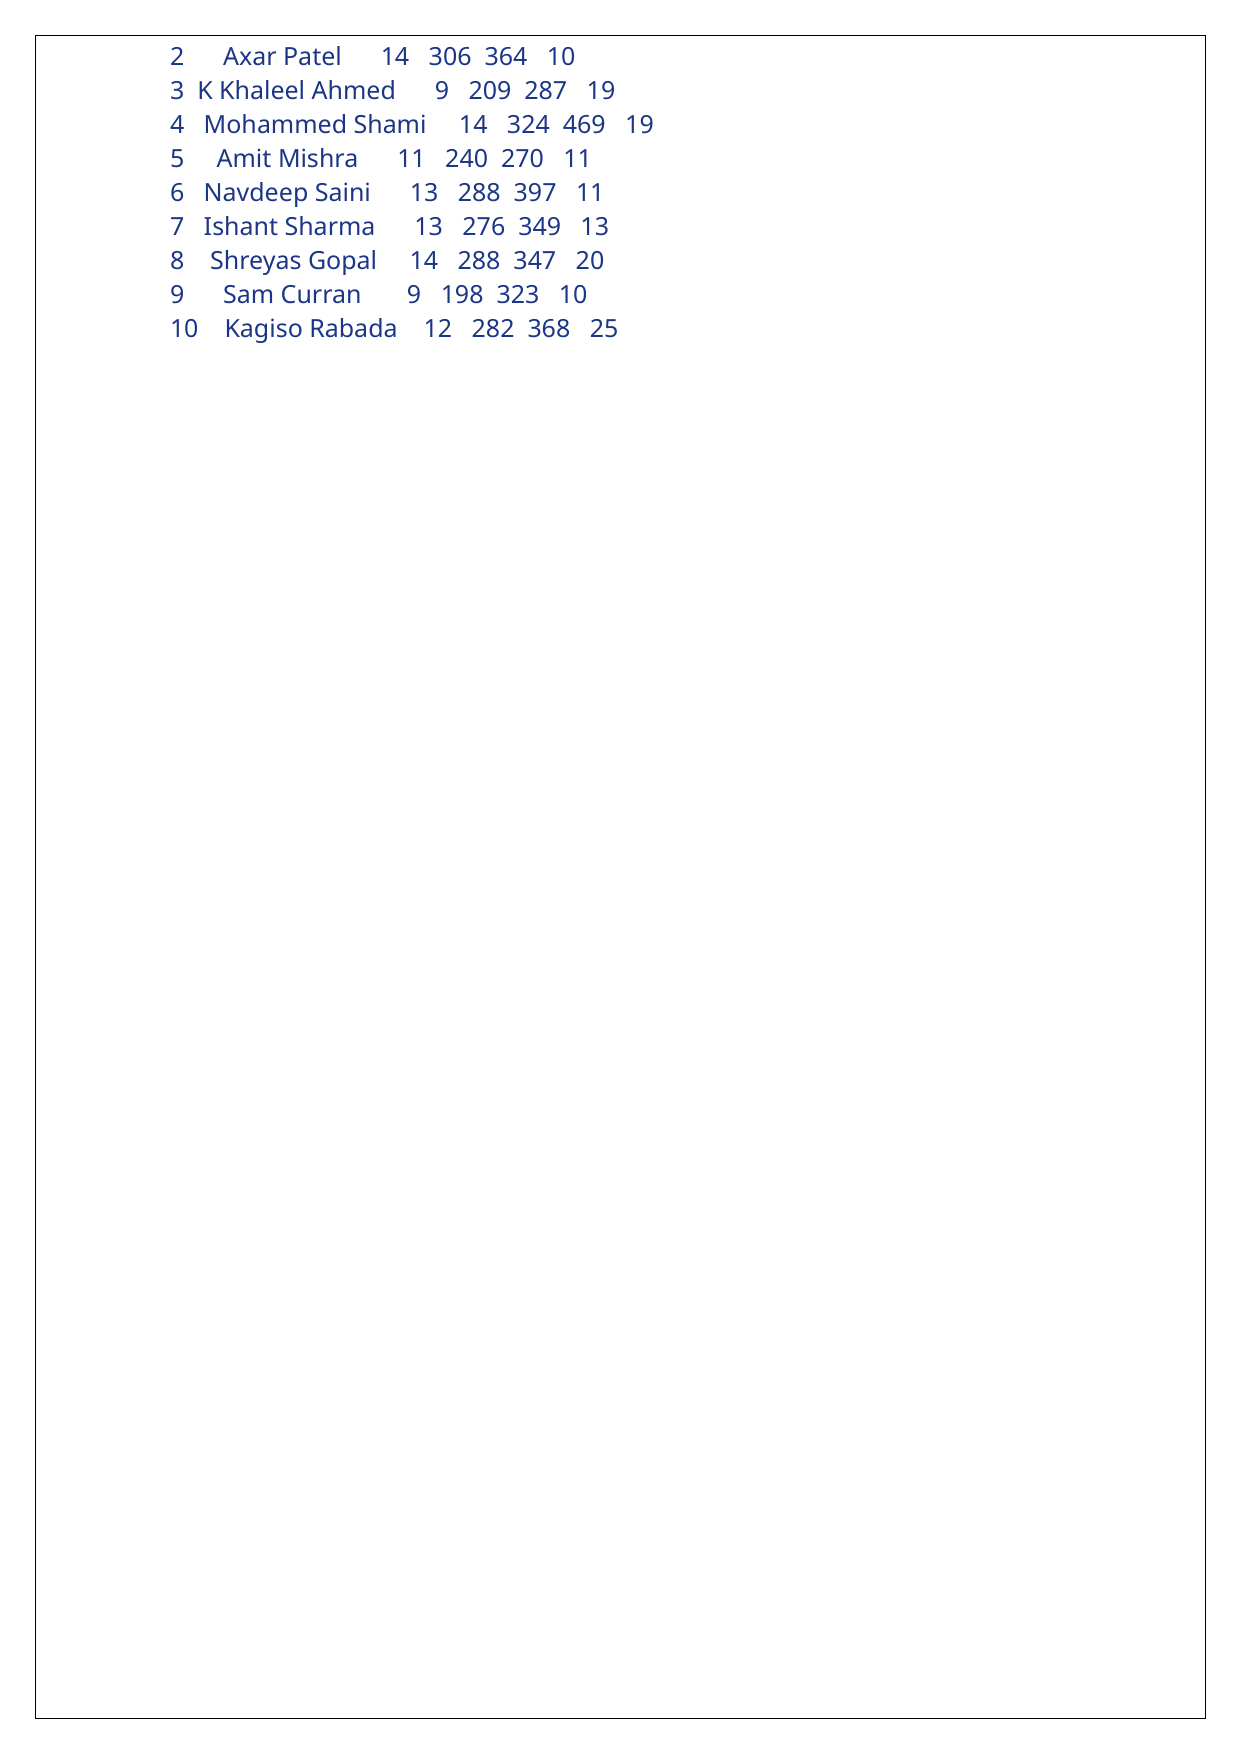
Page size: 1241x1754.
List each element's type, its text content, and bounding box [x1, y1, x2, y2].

text 7 Ishant Sharma 13 276 349 13 [38, 209, 1202, 243]
text 5 Amit Mishra 11 240 270 11 [38, 141, 1202, 175]
text 8 Shreyas Gopal 14 288 347 20 [38, 243, 1202, 277]
text 9 Sam Curran 9 198 323 10 [38, 277, 1202, 311]
text 4 Mohammed Shami 14 324 469 19 [38, 107, 1202, 141]
text 2 Axar Patel 14 306 364 10 [38, 38, 1202, 72]
text 6 Navdeep Saini 13 288 397 11 [38, 175, 1202, 209]
text 10 Kagiso Rabada 12 282 368 25 [38, 311, 1202, 345]
text 3 K Khaleel Ahmed 9 209 287 19 [38, 72, 1202, 107]
